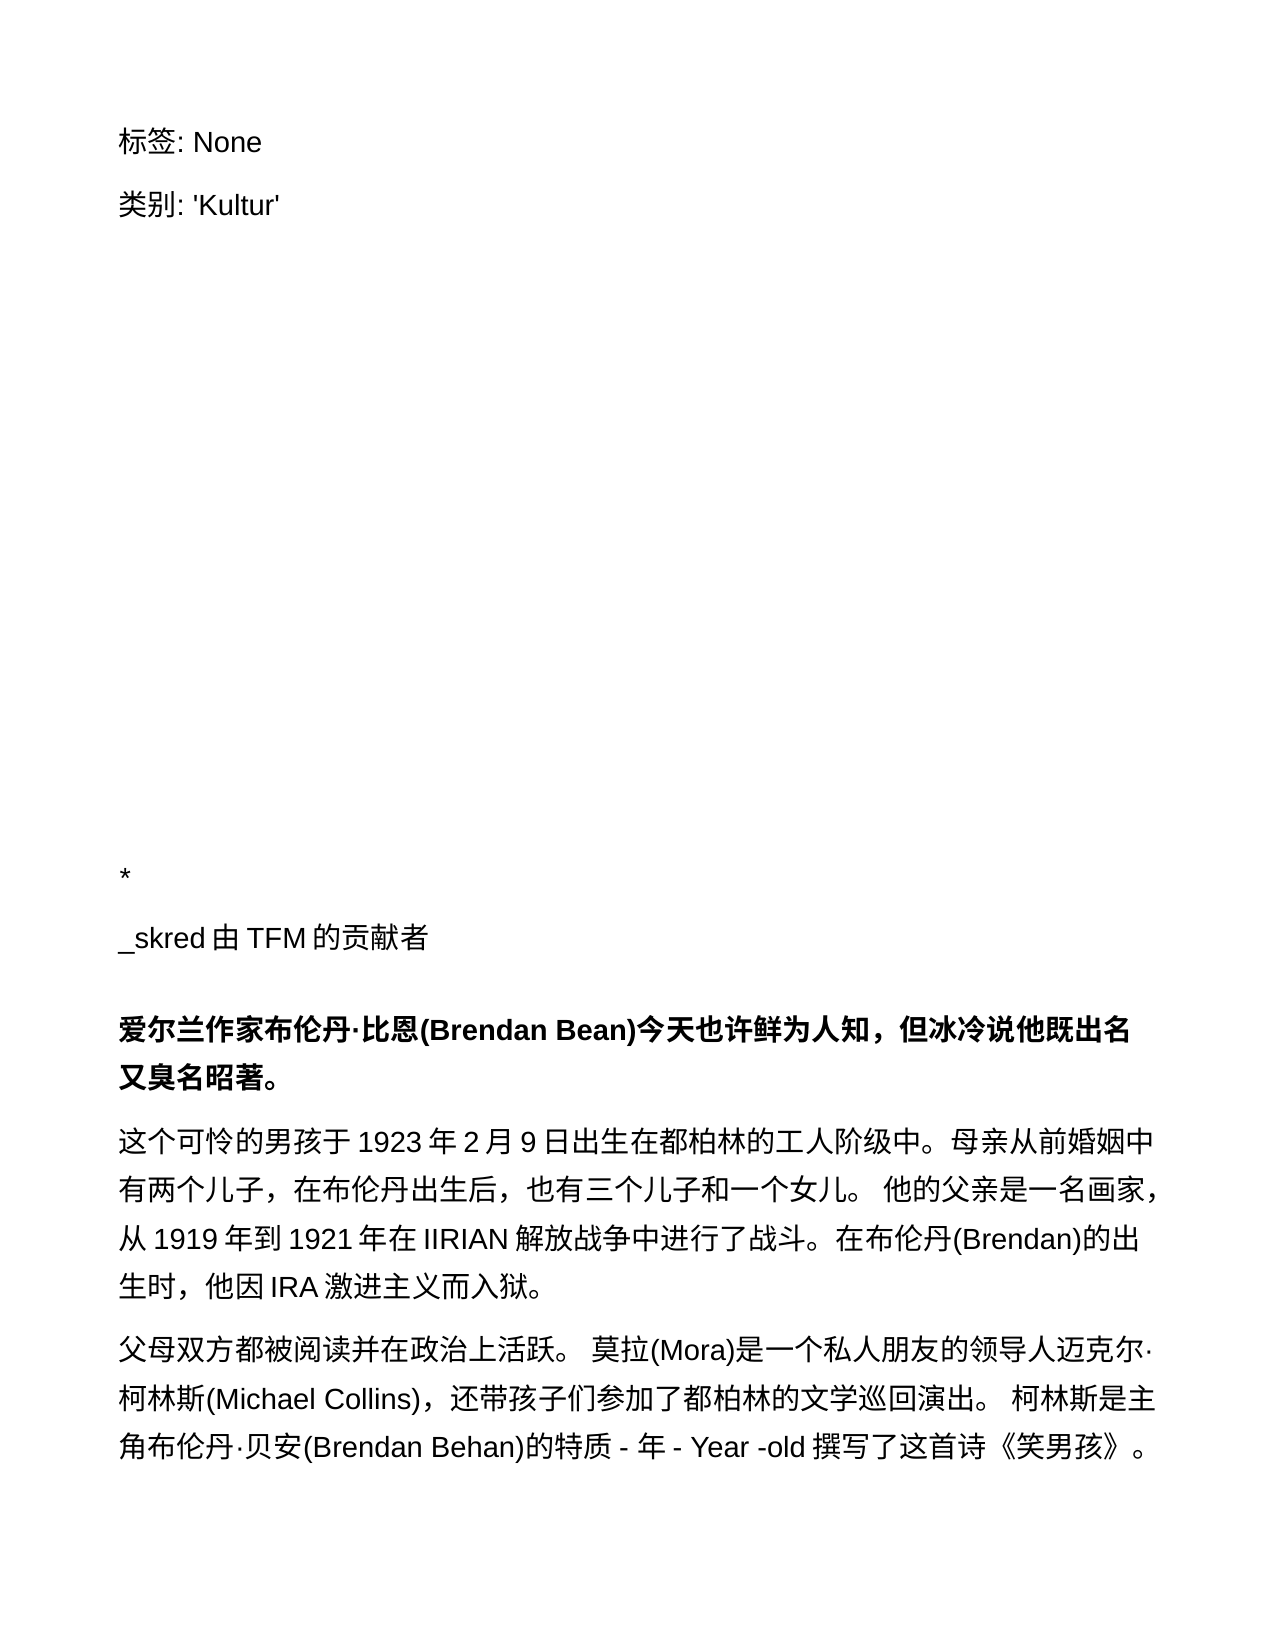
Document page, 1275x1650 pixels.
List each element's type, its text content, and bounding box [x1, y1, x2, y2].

text 这个可怜的男孩于1923年2月9日出生在都柏林的工人阶级中。母亲从前婚姻中有两个儿子，在布伦丹出生后，也有三个儿子和一个女儿。 他的父亲是一名画家，从1919年到1921年在IIRIAN解放战争中进行了战斗。在布伦丹(Brendan)的出生时，他因IRA激进主义而入狱。 [118, 1118, 1157, 1306]
text 父母双方都被阅读并在政治上活跃。 莫拉(Mora)是一个私人朋友的领导人迈克尔·柯林斯(Michael Collins)，还带孩子们参加了都柏林的文学巡回演出。 柯林斯是主角布伦丹·贝安(Brendan Behan)的特质 - 年 - Year -old撰写了这首诗《笑男孩》。 [118, 1327, 1157, 1466]
text 类别: 'Kultur' [118, 181, 1157, 223]
text * [118, 244, 1157, 895]
text 标签: None [118, 118, 1157, 160]
text _skred由TFM的贡献者 [118, 914, 1157, 957]
text 爱尔兰作家布伦丹·比恩(Brendan Bean)今天也许鲜为人知，但冰冷说他既出名又臭名昭著。 [118, 1006, 1157, 1097]
